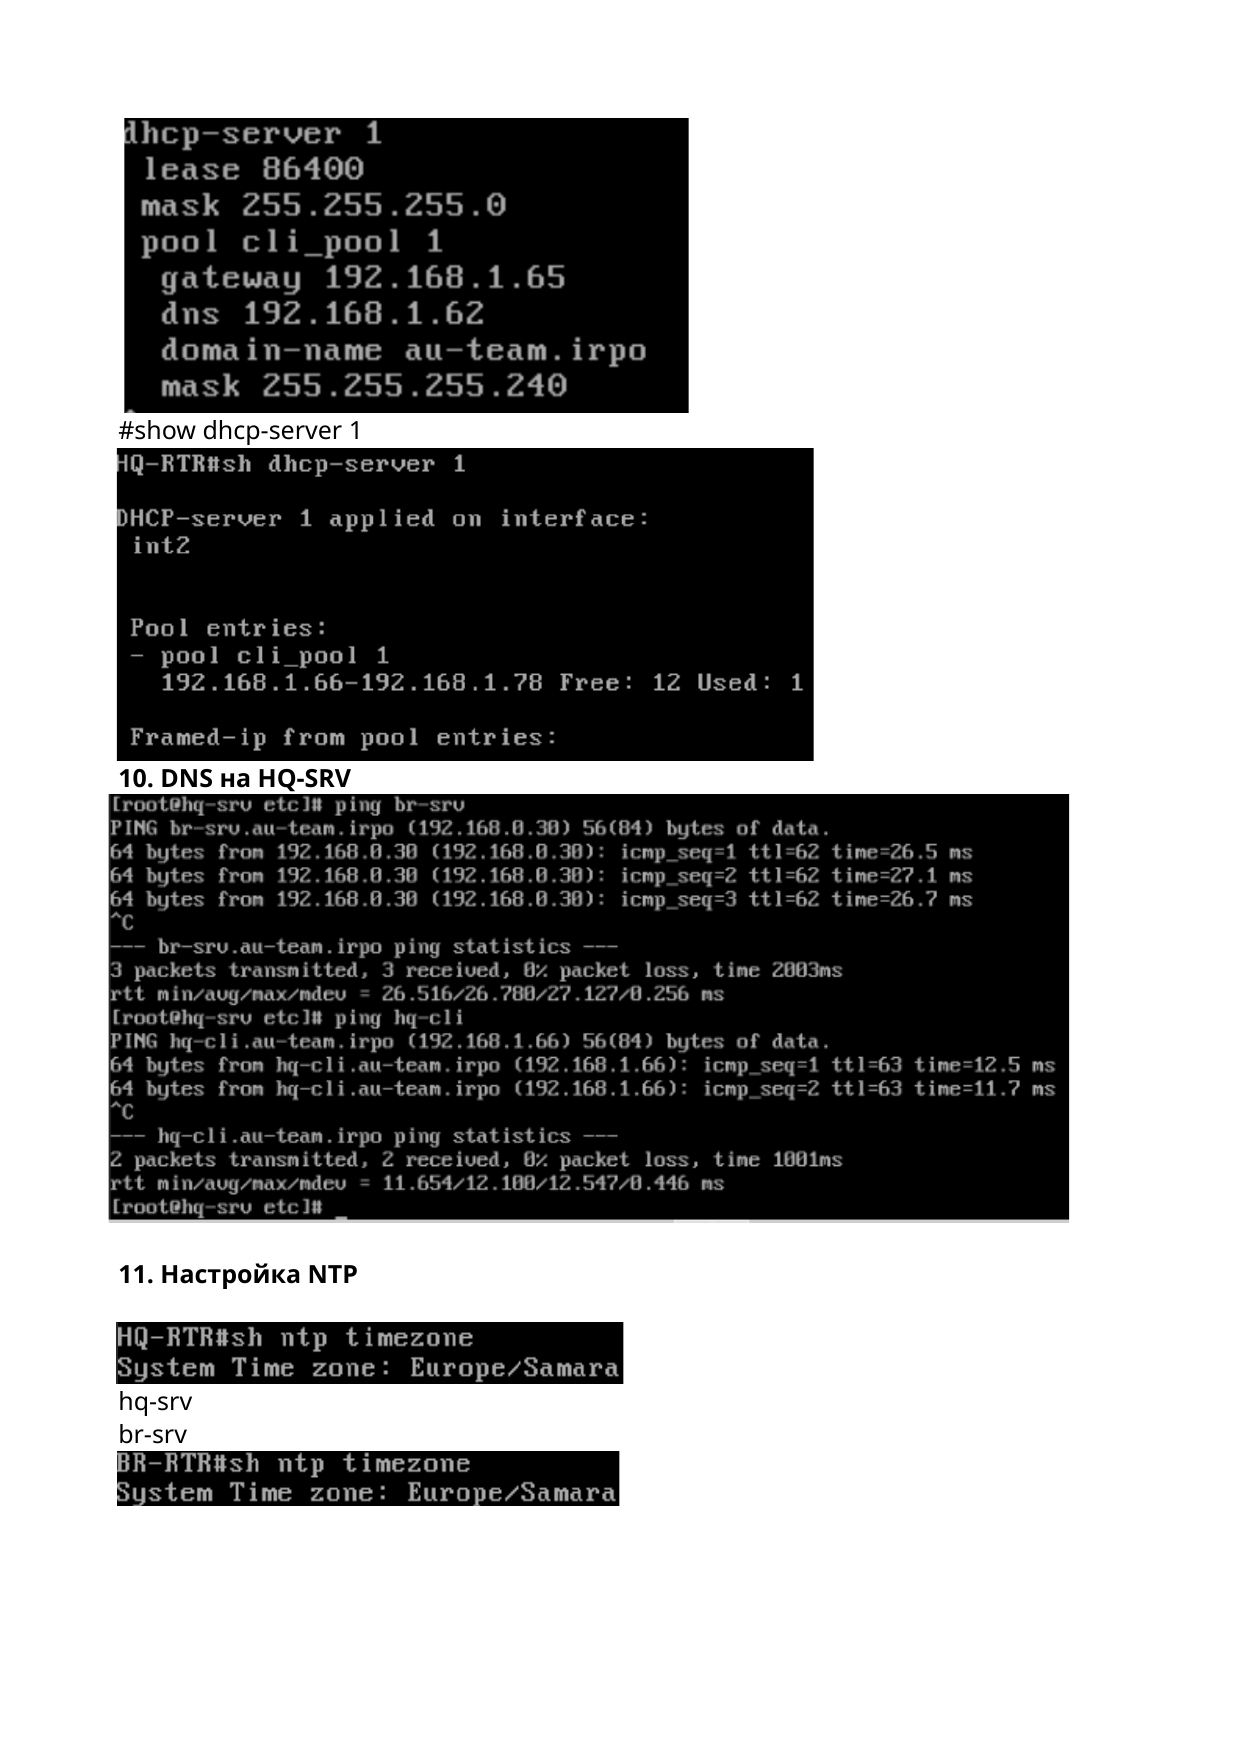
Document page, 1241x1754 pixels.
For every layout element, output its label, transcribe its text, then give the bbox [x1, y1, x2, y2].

picture [117, 1451, 620, 1506]
picture [108, 794, 1070, 1223]
text br-srv [118, 1417, 1122, 1451]
text 10. DNS на HQ-SRV [118, 447, 1122, 794]
picture [116, 448, 814, 761]
picture [116, 1322, 624, 1384]
text #show dhcp-server 1 [118, 118, 1122, 447]
picture [124, 118, 689, 413]
text hq-srv [118, 1291, 1122, 1417]
text 11. Настройка NTP [118, 1256, 1122, 1291]
